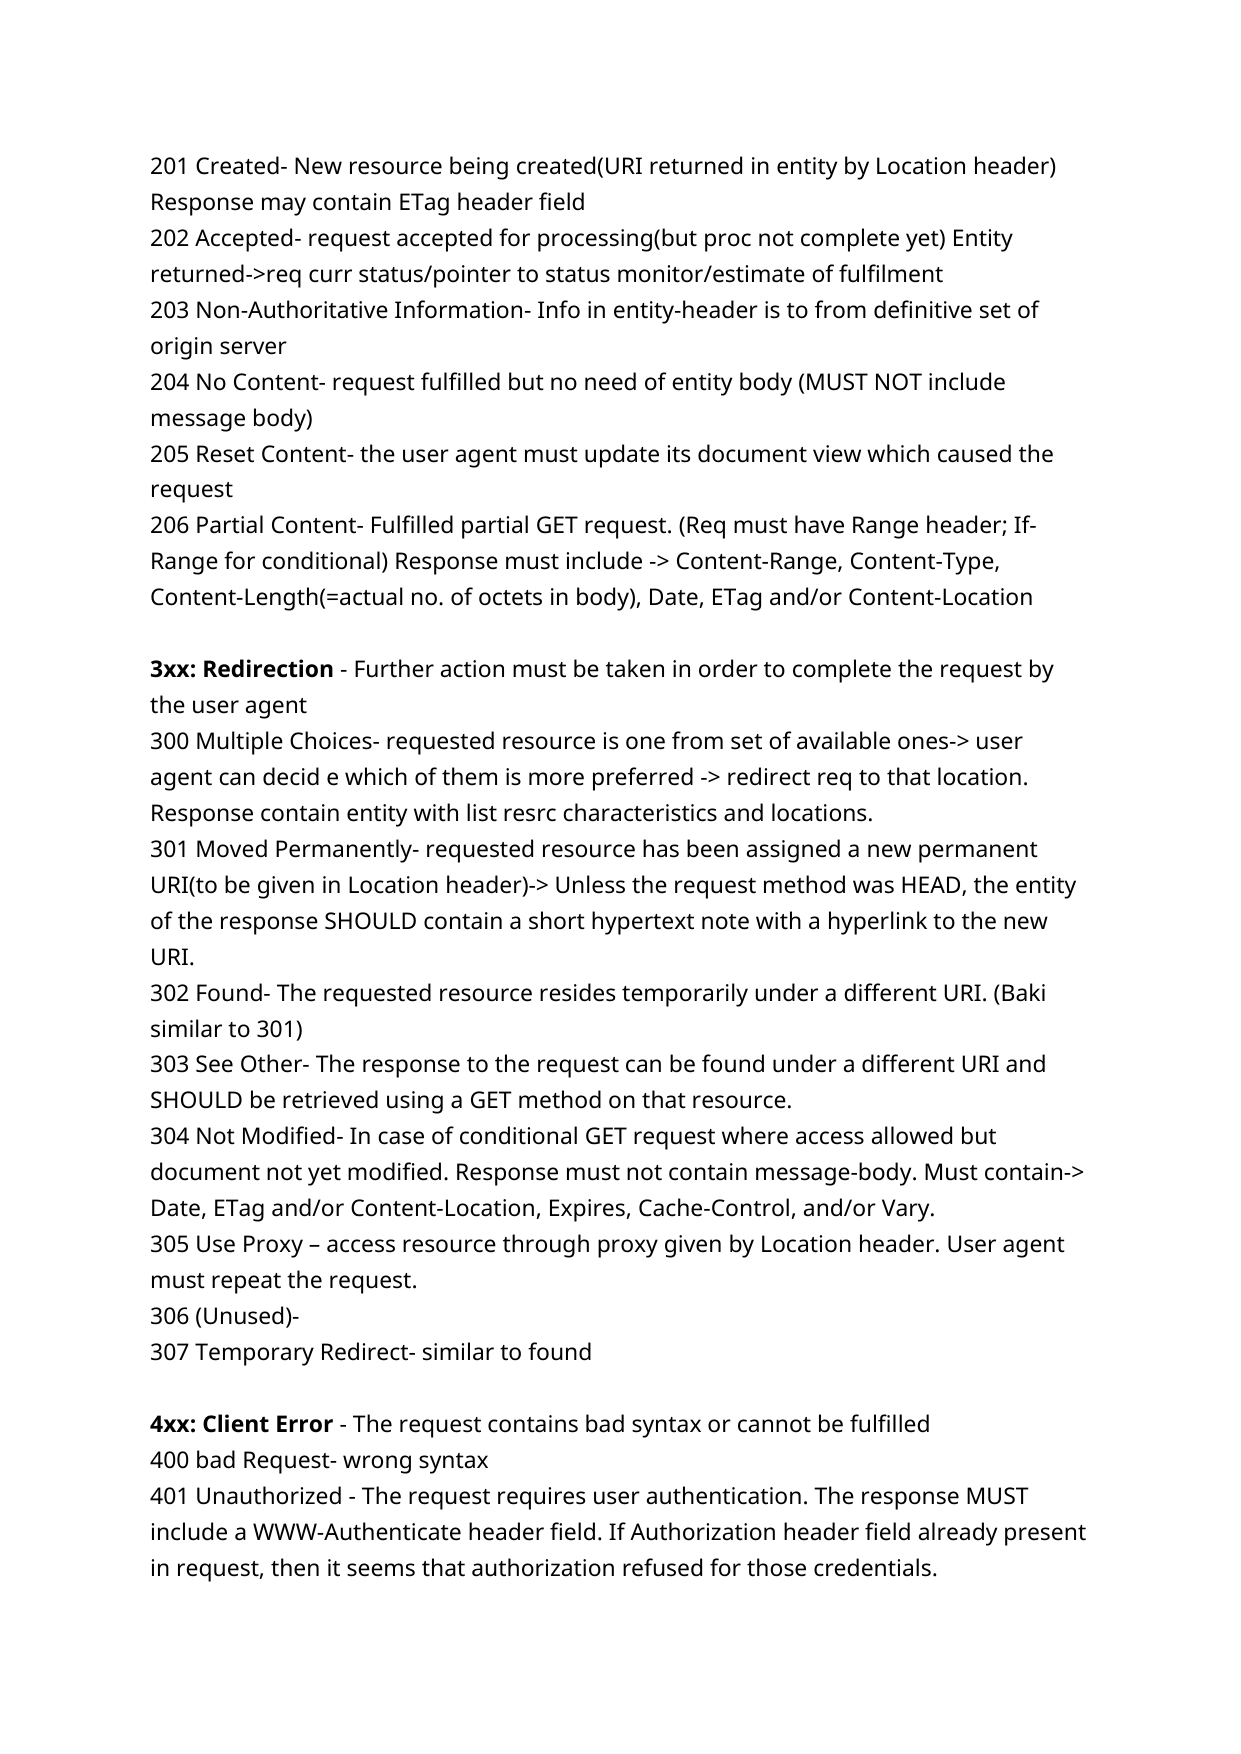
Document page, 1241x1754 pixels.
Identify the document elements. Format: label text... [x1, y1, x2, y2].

text 307 Temporary Redirect- similar to found [150, 1336, 1090, 1367]
text 3xx: Redirection - Further action must be taken in order to complete the request by the user agent [150, 653, 1090, 720]
text 400 bad Request- wrong syntax [150, 1444, 1090, 1475]
text 206 Partial Content- Fulfilled partial GET request. (Req must have Range header; If-Range for conditional) Response must include -> Content-Range, Content-Type, Content-Length(=actual no. of octets in body), Date, ETag and/or Content-Location [150, 509, 1090, 612]
text 305 Use Proxy – access resource through proxy given by Location header. User agent must repeat the request. [150, 1228, 1090, 1295]
text 304 Not Modified- In case of conditional GET request where access allowed but document not yet modified. Response must not contain message-body. Must contain-> Date, ETag and/or Content-Location, Expires, Cache-Control, and/or Vary. [150, 1120, 1090, 1223]
text 201 Created- New resource being created(URI returned in entity by Location header) Response may contain ETag header field [150, 150, 1090, 217]
text 203 Non-Authoritative Information- Info in entity-header is to from definitive set of origin server [150, 294, 1090, 361]
text 202 Accepted- request accepted for processing(but proc not complete yet) Entity returned->req curr status/pointer to status monitor/estimate of fulfilment [150, 222, 1090, 289]
text 300 Multiple Choices- requested resource is one from set of available ones-> user agent can decid e which of them is more preferred -> redirect req to that location. Response contain entity with list resrc characteristics and locations. [150, 725, 1090, 828]
text 306 (Unused)- [150, 1300, 1090, 1331]
text 401 Unauthorized - The request requires user authentication. The response MUST include a WWW-Authenticate header field. If Authorization header field already present in request, then it seems that authorization refused for those credentials. [150, 1480, 1090, 1583]
text 302 Found- The requested resource resides temporarily under a different URI. (Baki similar to 301) [150, 977, 1090, 1044]
text 303 See Other- The response to the request can be found under a different URI and SHOULD be retrieved using a GET method on that resource. [150, 1048, 1090, 1116]
text 4xx: Client Error - The request contains bad syntax or cannot be fulfilled [150, 1408, 1090, 1439]
text 205 Reset Content- the user agent must update its document view which caused the request [150, 437, 1090, 505]
text 301 Moved Permanently- requested resource has been assigned a new permanent URI(to be given in Location header)-> Unless the request method was HEAD, the entity of the response SHOULD contain a short hypertext note with a hyperlink to the new URI. [150, 833, 1090, 972]
text 204 No Content- request fulfilled but no need of entity body (MUST NOT include message body) [150, 366, 1090, 433]
